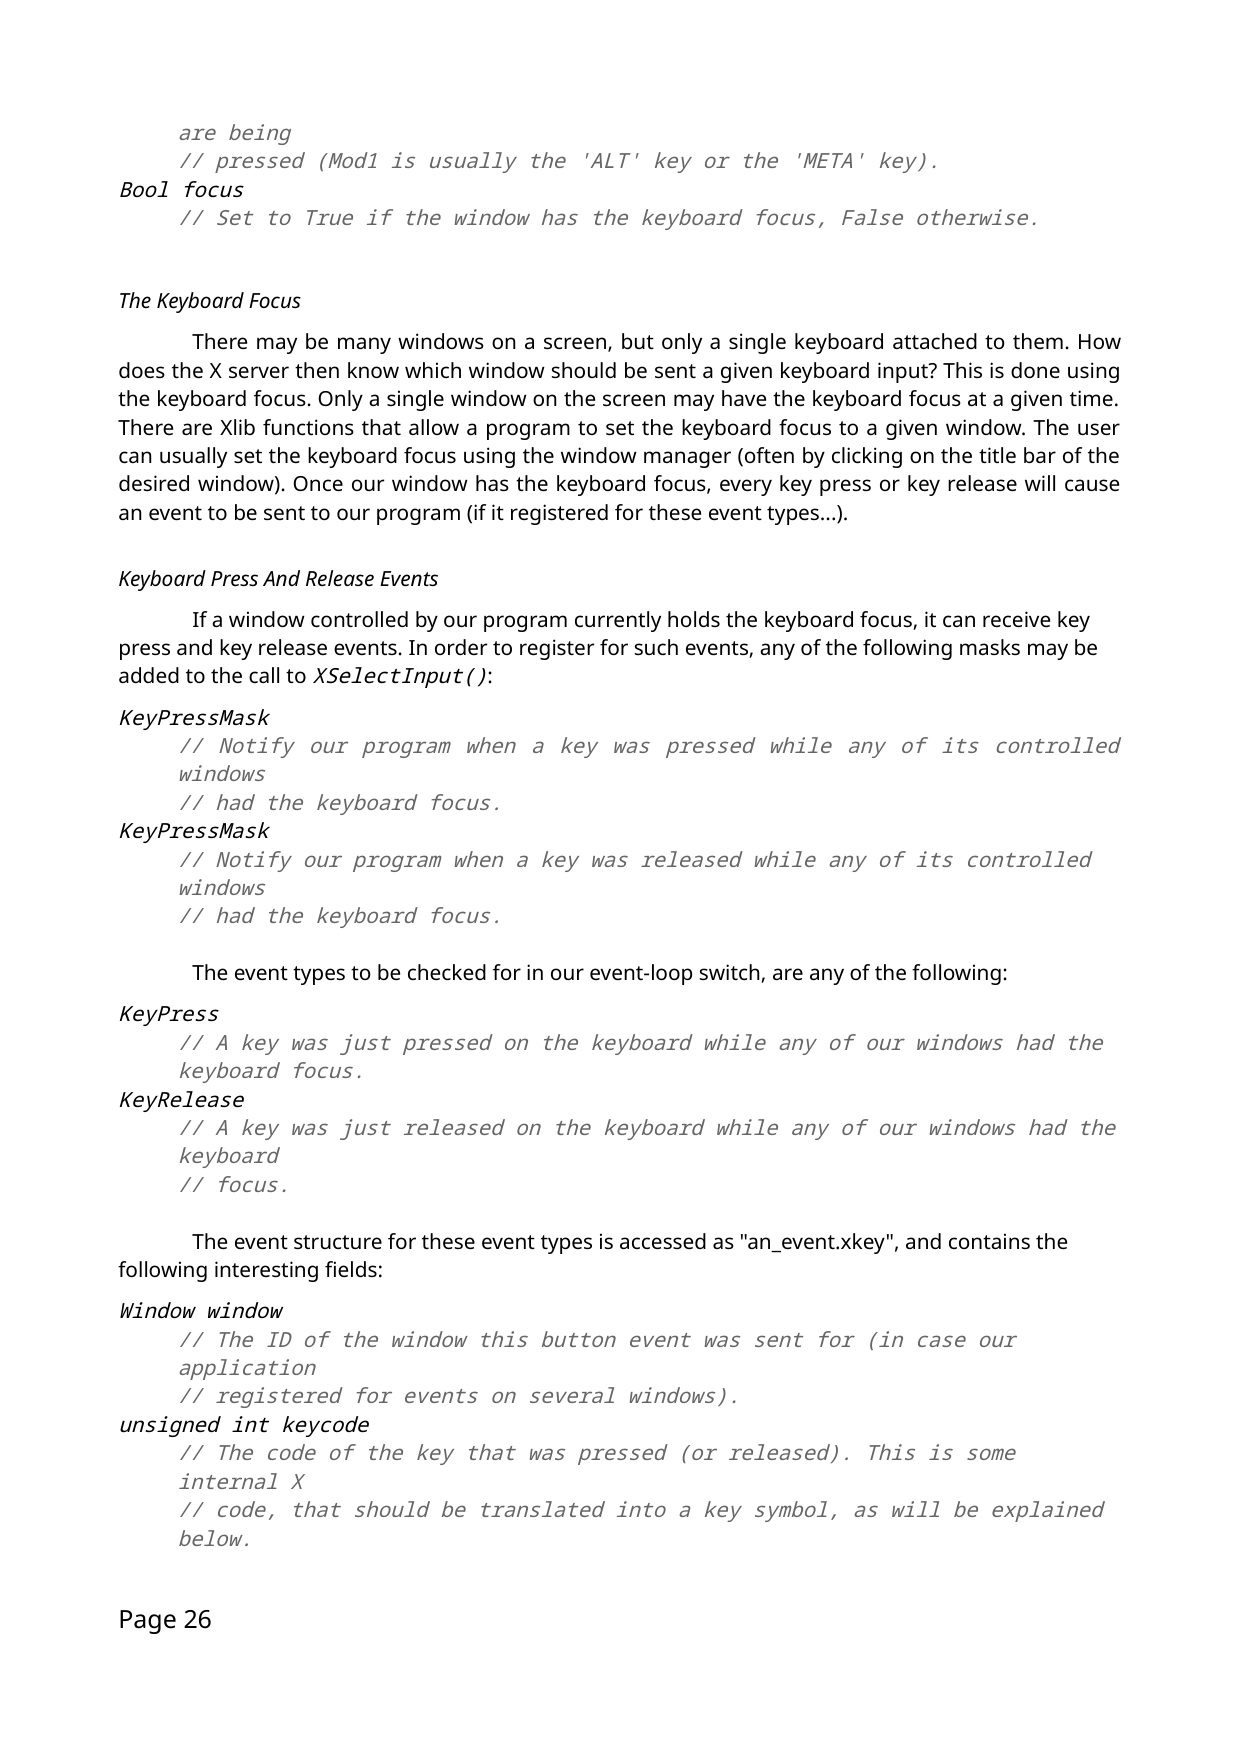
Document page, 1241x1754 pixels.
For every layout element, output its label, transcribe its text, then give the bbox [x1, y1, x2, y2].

subtitle The Keyboard Focus [118, 286, 1122, 315]
subtitle Window window [118, 1296, 1122, 1325]
list // pressed (Mod1 is usually the 'ALT' key or the 'META' key). [177, 147, 1122, 175]
subtitle Bool focus [118, 175, 1122, 203]
list are being [177, 118, 1122, 147]
list // had the keyboard focus. [177, 902, 1122, 930]
list // registered for events on several windows). [177, 1382, 1122, 1410]
list // A key was just pressed on the keyboard while any of our windows had the keyboard focus. [177, 1028, 1122, 1085]
list // had the keyboard focus. [177, 788, 1122, 816]
list // code, that should be translated into a key symbol, as will be explained below. [177, 1495, 1122, 1552]
list // A key was just released on the keyboard while any of our windows had the keyboard [177, 1113, 1122, 1170]
list // focus. [177, 1170, 1122, 1198]
subtitle unsigned int keycode [118, 1410, 1122, 1438]
subtitle KeyPressMask [118, 703, 1122, 731]
list // The code of the key that was pressed (or released). This is some internal X [177, 1438, 1122, 1495]
list // Notify our program when a key was released while any of its controlled windows [177, 845, 1122, 902]
subtitle Keyboard Press And Release Events [118, 564, 1122, 592]
list // Notify our program when a key was pressed while any of its controlled windows [177, 731, 1122, 788]
subtitle KeyPress [118, 999, 1122, 1028]
text There may be many windows on a screen, but only a single keyboard attached to them. How does the X server then know which window should be sent a given keyboard input? This is done using the keyboard focus. Only a single window on the screen may have the keyboard focus at a given time. There are Xlib functions that allow a program to set the keyboard focus to a given window. The user can usually set the keyboard focus using the window manager (often by clicking on the title bar of the desired window). Once our window has the keyboard focus, every key press or key release will cause an event to be sent to our program (if it registered for these event types...). [118, 327, 1122, 526]
list // The ID of the window this button event was sent for (in case our application [177, 1325, 1122, 1382]
subtitle KeyRelease [118, 1085, 1122, 1113]
text The event types to be checked for in our event-loop switch, are any of the following: [118, 958, 1122, 987]
text The event structure for these event types is accessed as "an_event.xkey", and contains the following interesting fields: [118, 1227, 1122, 1284]
text If a window controlled by our program currently holds the keyboard focus, it can receive key press and key release events. In order to register for such events, any of the following masks may be added to the call to XSelectInput(): [118, 605, 1122, 690]
subtitle KeyPressMask [118, 816, 1122, 845]
list // Set to True if the window has the keyboard focus, False otherwise. [177, 203, 1122, 232]
